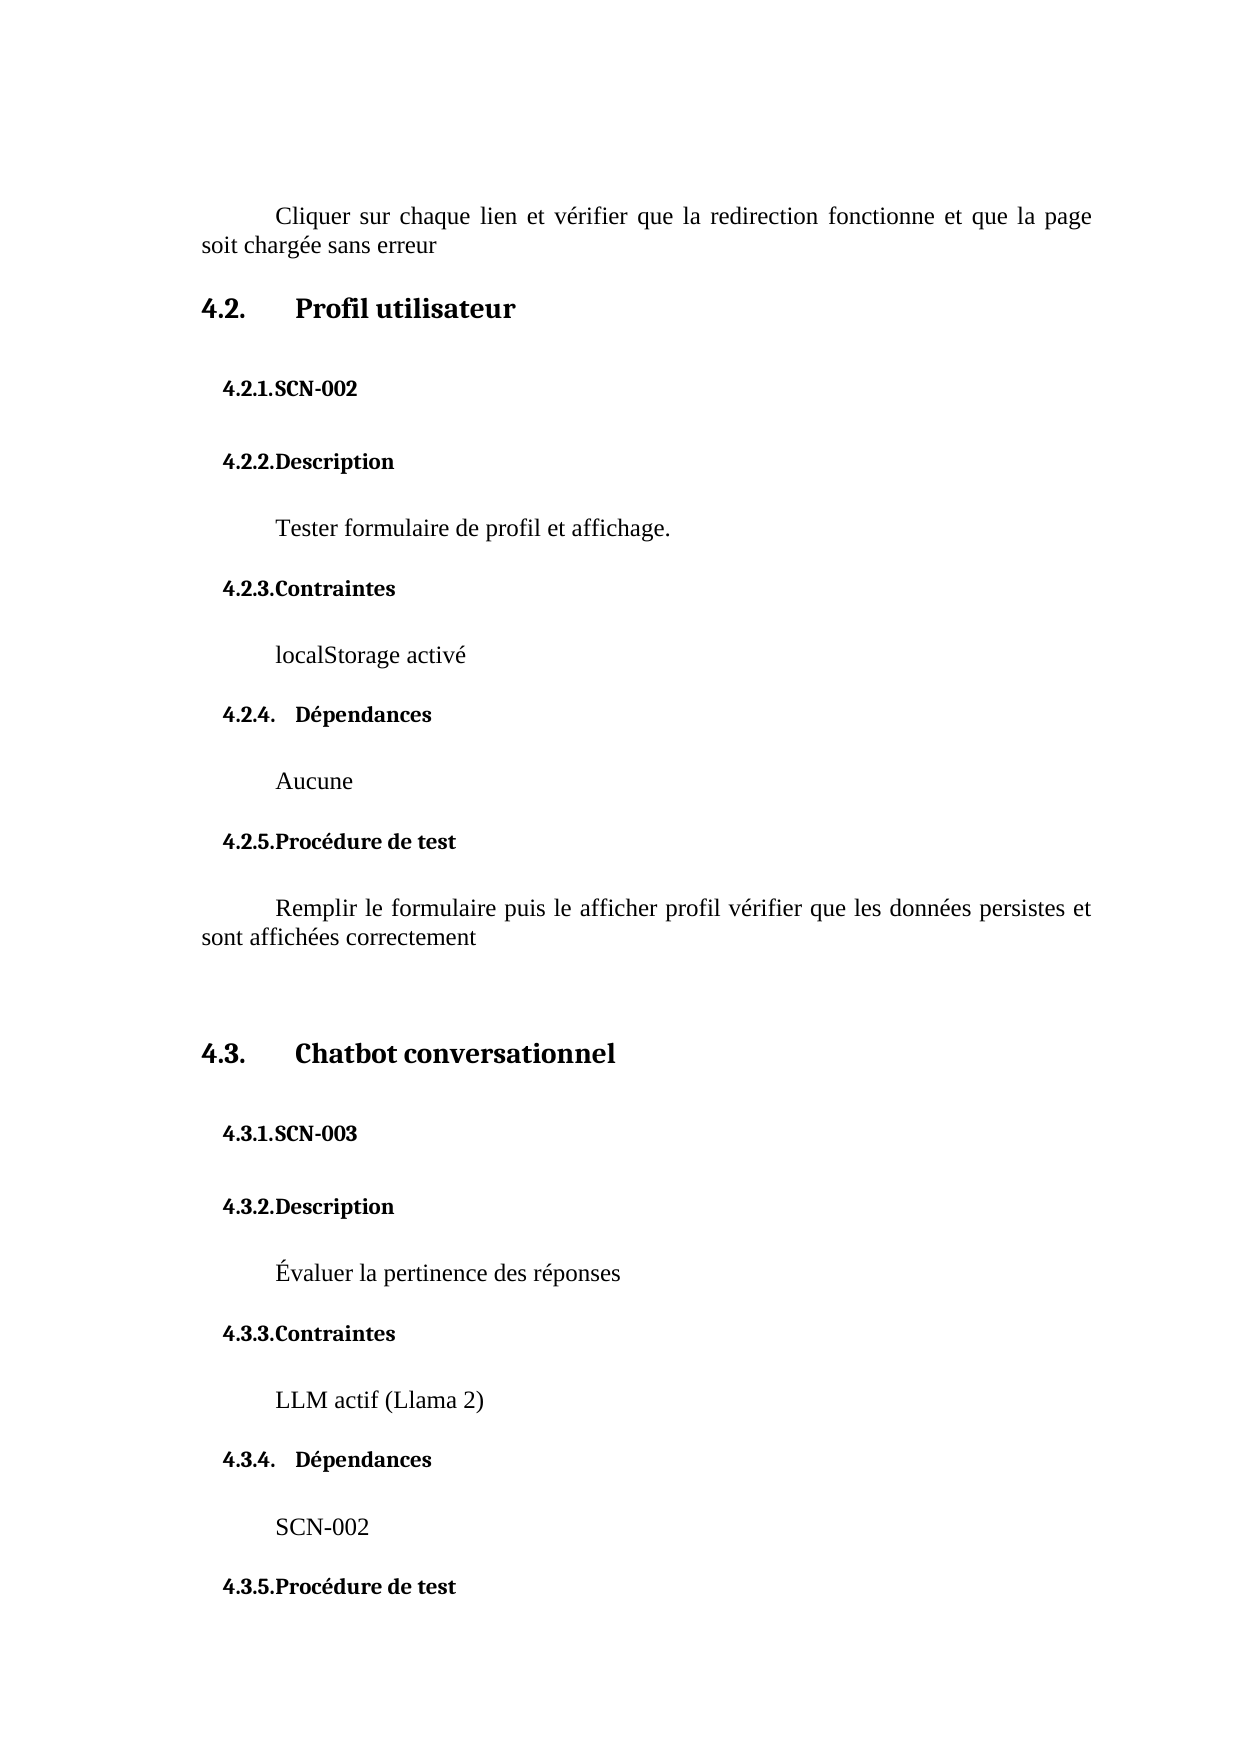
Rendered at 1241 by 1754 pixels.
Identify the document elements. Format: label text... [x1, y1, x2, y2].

text Cliquer sur chaque lien et vérifier que la redirection fonctionne et que la page soit chargée sans erreur [201, 201, 1092, 259]
subtitle Description [223, 1194, 1092, 1220]
text Tester formulaire de profil et affichage. [275, 513, 1092, 542]
subtitle Contraintes [223, 1321, 1092, 1347]
text LLM actif (Llama 2) [275, 1385, 1092, 1414]
text Remplir le formulaire puis le afficher profil vérifier que les données persistes et sont affichées correctement [201, 893, 1092, 950]
text SCN-002 [238, 1512, 1092, 1540]
subtitle Contraintes [223, 575, 1092, 602]
subtitle Dépendances [223, 702, 1092, 728]
subtitle SCN-003 [223, 1121, 1092, 1147]
subtitle Procédure de test [223, 828, 1092, 855]
subtitle Chatbot conversationnel [201, 1037, 1092, 1071]
subtitle Dépendances [223, 1447, 1092, 1473]
subtitle Description [223, 449, 1092, 475]
text Évaluer la pertinence des réponses [275, 1258, 1092, 1287]
subtitle Procédure de test [223, 1574, 1092, 1600]
subtitle SCN-002 [223, 376, 1092, 402]
text Aucune [238, 766, 1092, 795]
text localStorage activé [275, 640, 1092, 668]
subtitle Profil utilisateur [201, 292, 1092, 326]
